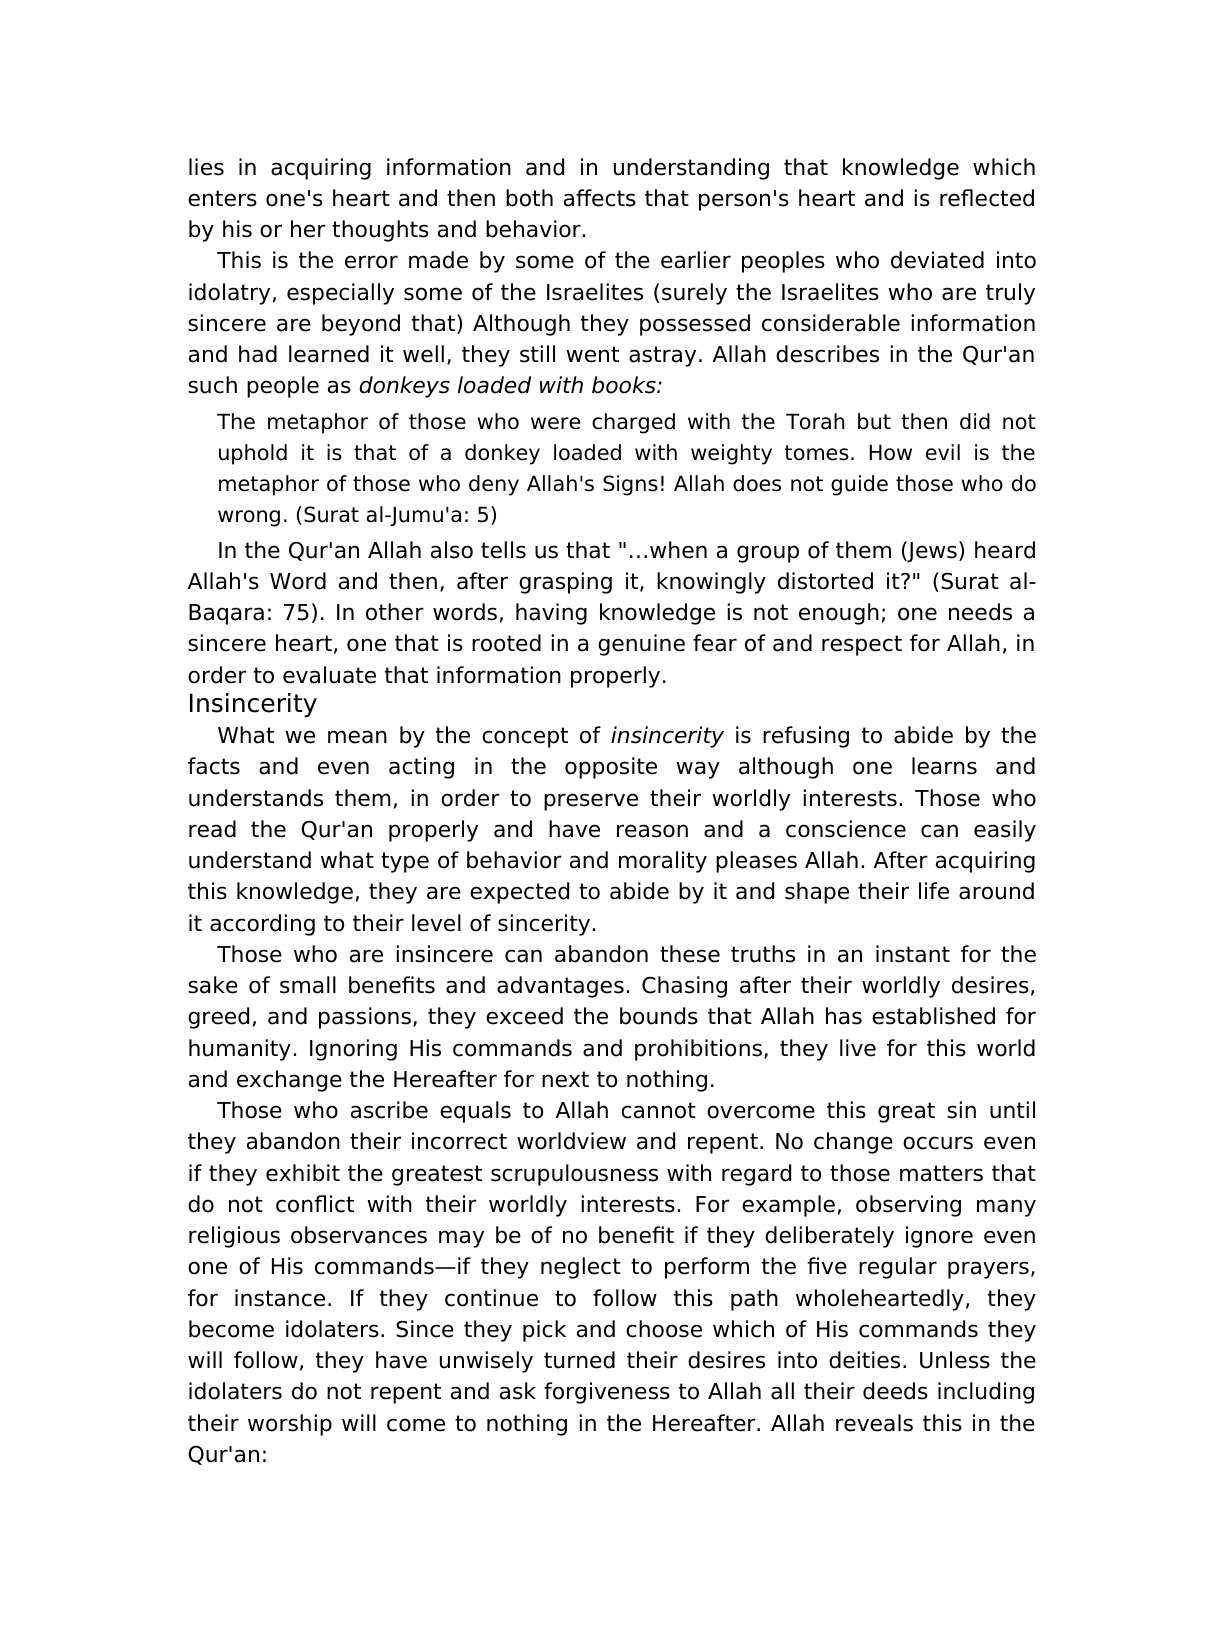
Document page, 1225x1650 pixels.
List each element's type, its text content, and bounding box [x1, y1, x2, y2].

text In the Qur'an Allah also tells us that "…when a group of them (Jews) heard Allah's Word and then, after grasping it, knowingly distorted it?" (Surat al-Baqara: 75). In other words, having knowledge is not enough; one needs a sincere heart, one that is rooted in a genuine fear of and respect for Allah, in order to evaluate that information properly. [187, 533, 1037, 689]
text This is the error made by some of the earlier peoples who deviated into idolatry, especially some of the Israelites (surely the Israelites who are truly sincere are beyond that) Although they possessed considerable information and had learned it well, they still went astray. Allah describes in the Qur'an such people as donkeys loaded with books: [187, 244, 1037, 400]
text lies in acquiring information and in understanding that knowledge which enters one's heart and then both affects that person's heart and is reflected by his or her thoughts and behavior. [187, 150, 1037, 244]
text Those who are insincere can abandon these truths in an instant for the sake of small benefits and advantages. Chasing after their worldly desires, greed, and passions, they exceed the bounds that Allah has established for humanity. Ignoring His commands and prohibitions, they live for this world and exchange the Hereafter for next to nothing. [187, 937, 1037, 1093]
text The metaphor of those who were charged with the Torah but then did not uphold it is that of a donkey loaded with weighty tomes. How evil is the metaphor of those who deny Allah's Signs! Allah does not guide those who do wrong. (Surat al-Jumu'a: 5) [217, 404, 1037, 529]
text What we mean by the concept of insincerity is refusing to abide by the facts and even acting in the opposite way although one learns and understands them, in order to preserve their worldly interests. Those who read the Qur'an properly and have reason and a conscience can easily understand what type of behavior and morality pleases Allah. After acquiring this knowledge, they are expected to abide by it and shape their life around it according to their level of sincerity. [187, 718, 1037, 937]
subtitle Insincerity [187, 689, 1037, 718]
text Those who ascribe equals to Allah cannot overcome this great sin until they abandon their incorrect worldview and repent. No change occurs even if they exhibit the greatest scrupulousness with regard to those matters that do not conflict with their worldly interests. For example, observing many religious observances may be of no benefit if they deliberately ignore even one of His commands—if they neglect to perform the five regular prayers, for instance. If they continue to follow this path wholeheartedly, they become idolaters. Since they pick and choose which of His commands they will follow, they have unwisely turned their desires into deities. Unless the idolaters do not repent and ask forgiveness to Allah all their deeds including their worship will come to nothing in the Hereafter. Allah reveals this in the Qur'an: [187, 1093, 1037, 1468]
